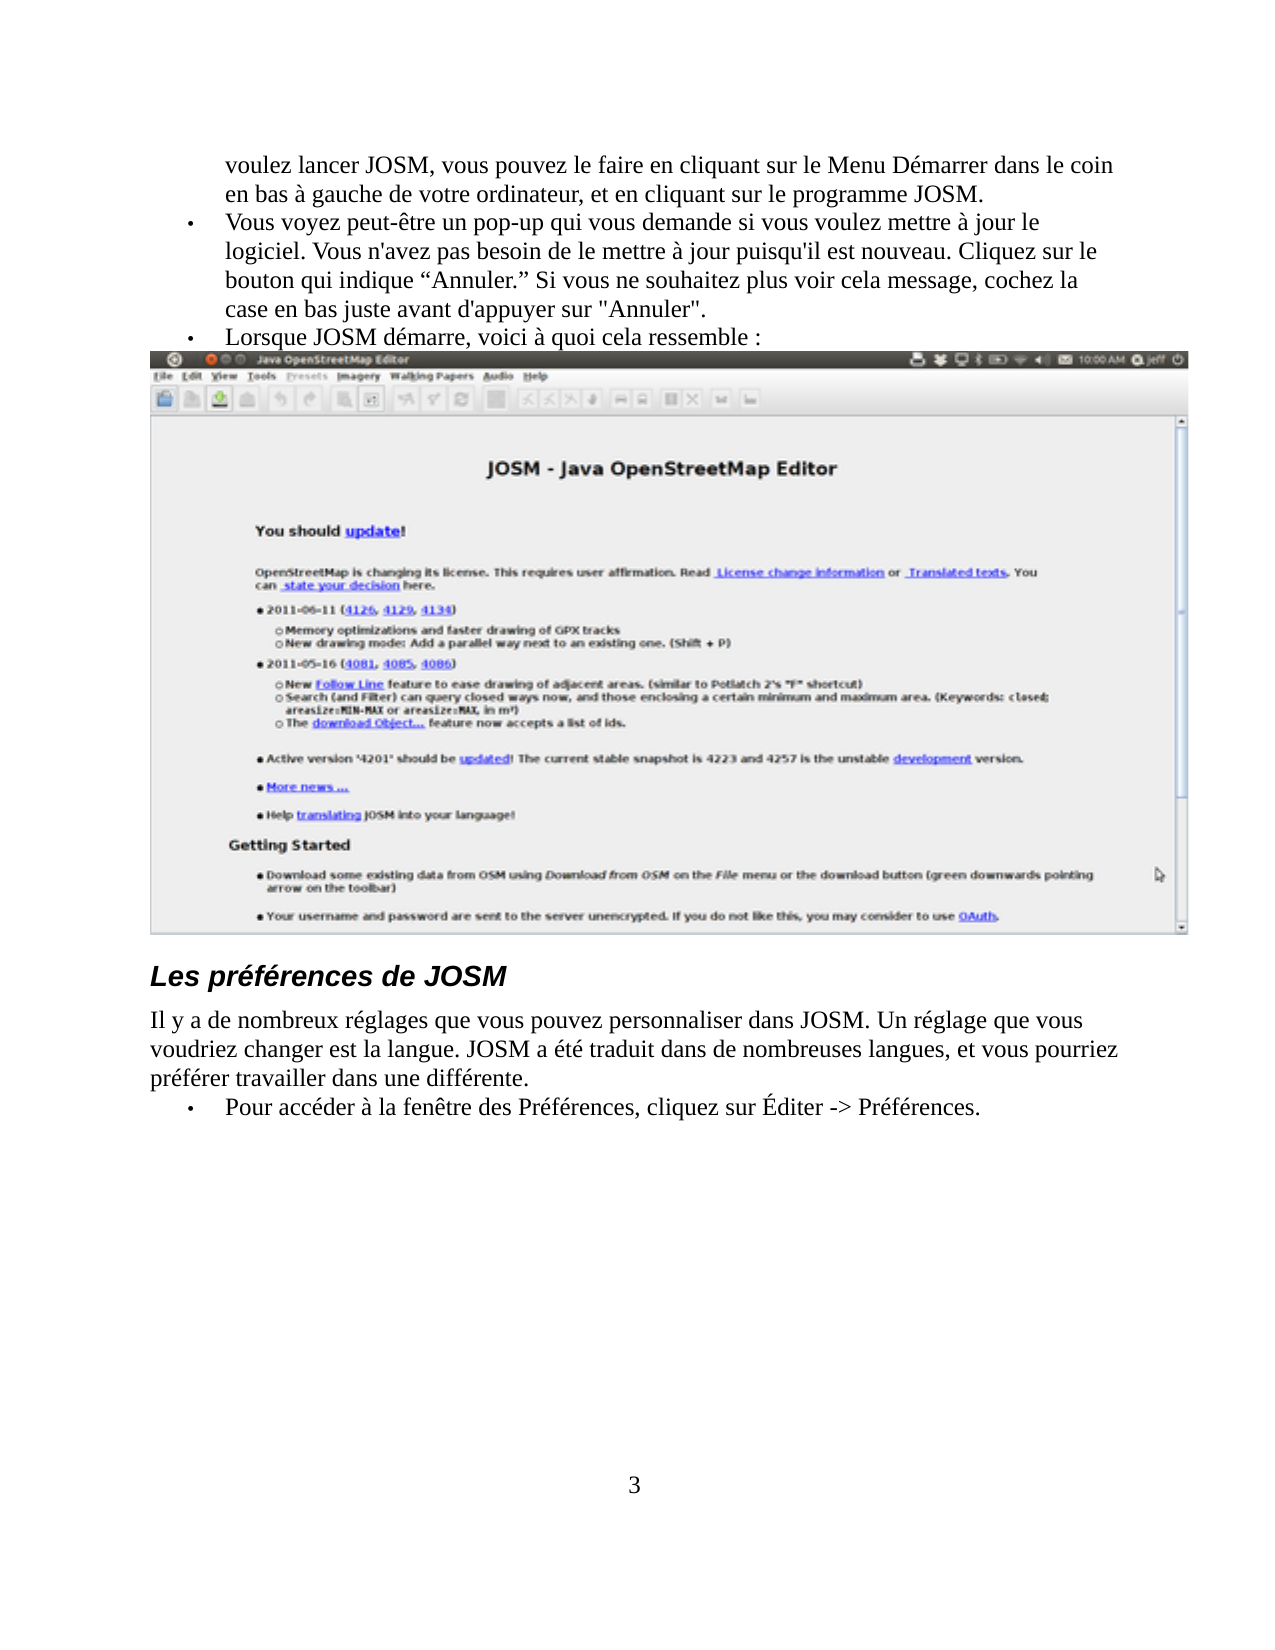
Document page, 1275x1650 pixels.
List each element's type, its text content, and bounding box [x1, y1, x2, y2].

list Pour accéder à la fenêtre des Préférences, cliquez sur Éditer -> Préférences. [187, 1092, 1125, 1120]
list Vous voyez peut-être un pop-up qui vous demande si vous voulez mettre à jour le logiciel. Vous n'avez pas besoin de le mettre à jour puisqu'il est nouveau. Cliquez sur le bouton qui indique “Annuler.” Si vous ne souhaitez plus voir cela message, cochez la case en bas juste avant d'appuyer sur "Annuler". [187, 207, 1125, 322]
text Il y a de nombreux réglages que vous pouvez personnaliser dans JOSM. Un réglage que vous voudriez changer est la langue. JOSM a été traduit dans de nombreuses langues, et vous pourriez préférer travailler dans une différente. [150, 1005, 1125, 1092]
subtitle Les préférences de JOSM [150, 959, 1125, 993]
list voulez lancer JOSM, vous pouvez le faire en cliquant sur le Menu Démarrer dans le coin en bas à gauche de votre ordinateur, et en cliquant sur le programme JOSM. [187, 150, 1125, 207]
list Lorsque JOSM démarre, voici à quoi cela ressemble : [187, 322, 1125, 351]
picture [150, 351, 1189, 935]
